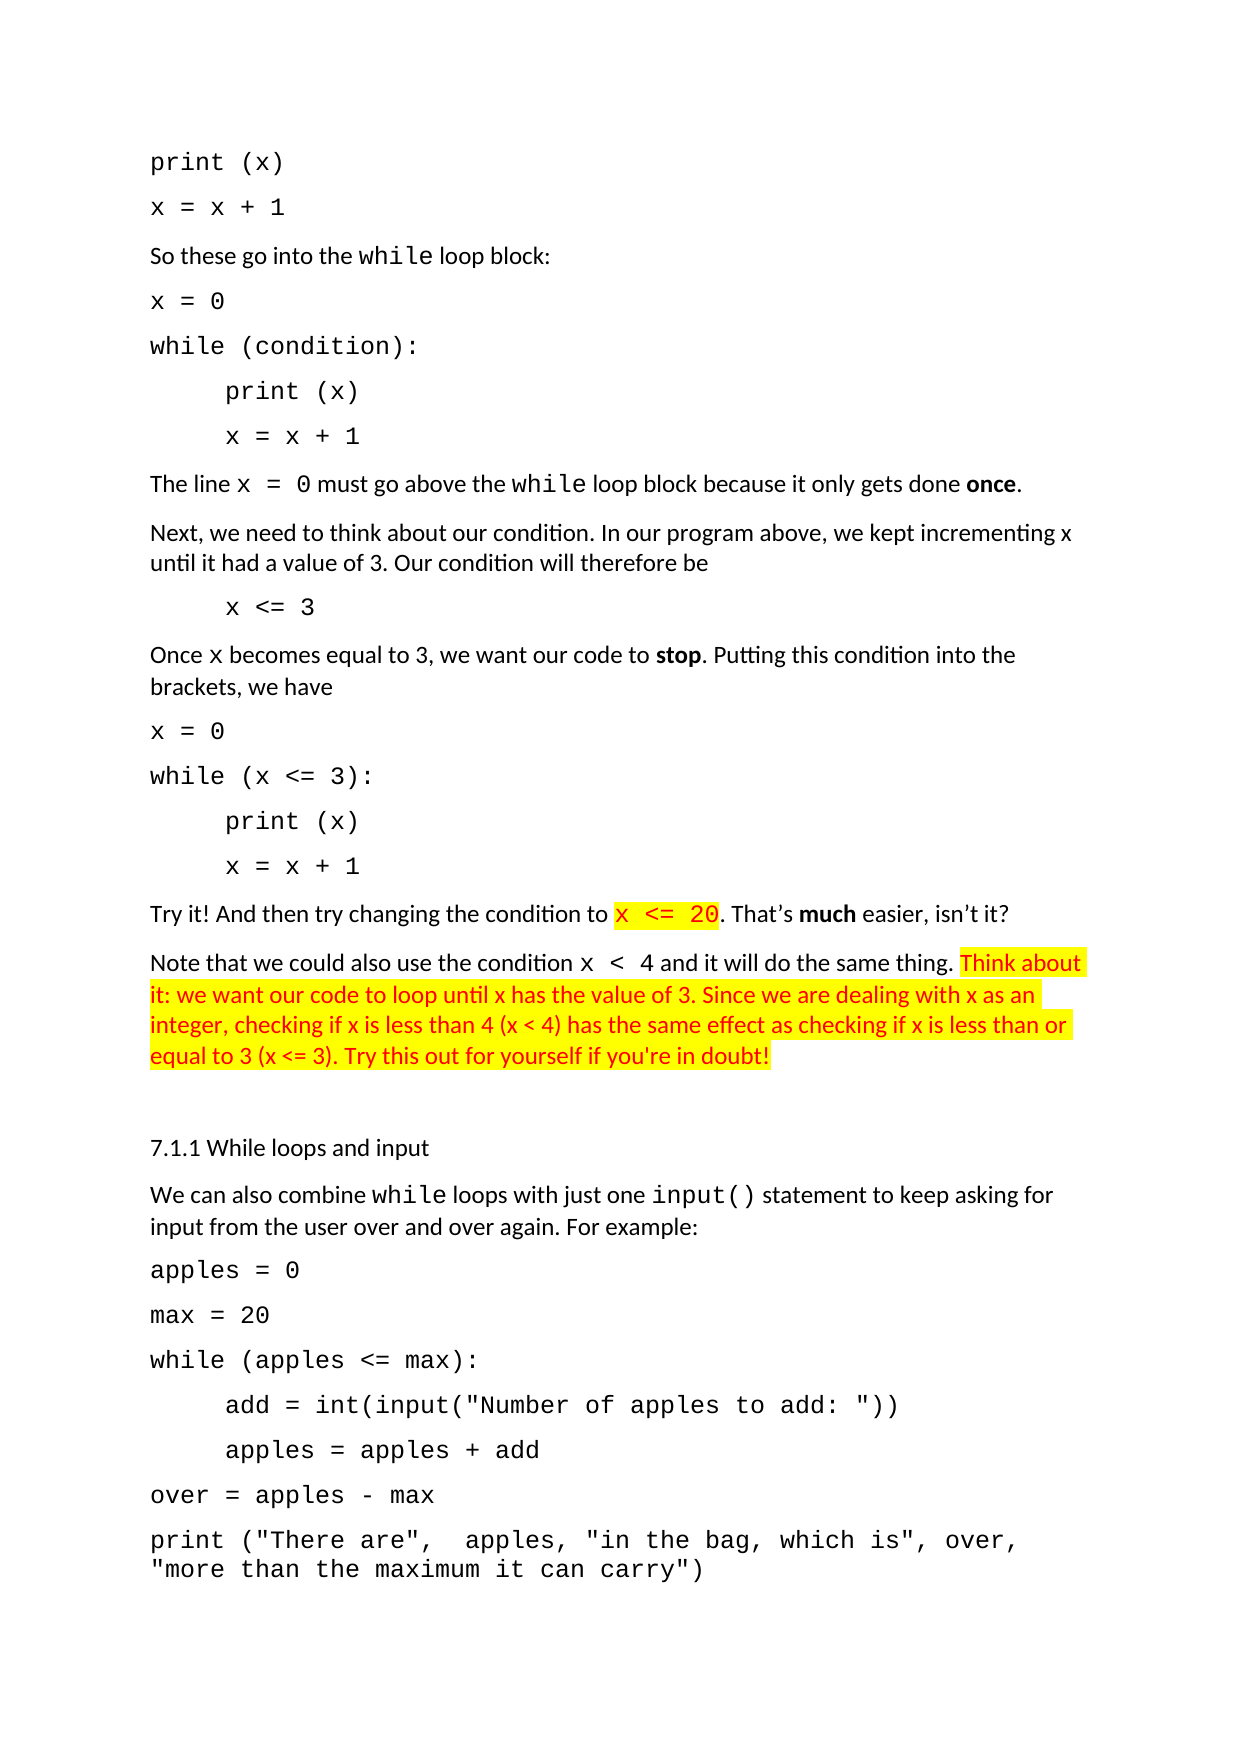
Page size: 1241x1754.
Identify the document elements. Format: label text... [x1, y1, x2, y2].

text x = 0 [150, 288, 1090, 317]
text print (x) [225, 378, 1090, 407]
text while (apples <= max): [150, 1348, 1090, 1376]
text apples = apples + add [150, 1438, 1090, 1466]
text apples = 0 [150, 1258, 1090, 1286]
text x = x + 1 [150, 195, 1090, 223]
text We can also combine while loops with just one input() statement to keep asking for input from the user over and over again. For example: [150, 1179, 1090, 1241]
text over = apples - max [150, 1483, 1090, 1511]
text Next, we need to think about our condition. In our program above, we kept incrementing x until it had a value of 3. Our condition will therefore be [150, 517, 1090, 578]
text x <= 3 [150, 594, 1090, 623]
text Try it! And then try changing the condition to x <= 20. That’s much easier, isn’t it? [150, 898, 1090, 930]
text print ("There are", apples, "in the bag, which is", over, "more than the maximum it can carry") [150, 1528, 1090, 1584]
text x = x + 1 [150, 423, 1090, 452]
text while (condition): [150, 333, 1090, 362]
text add = int(input("Number of apples to add: ")) [150, 1393, 1090, 1421]
text Once x becomes equal to 3, we want our code to stop. Putting this condition into the brackets, we have [150, 639, 1090, 702]
text print (x) [225, 808, 1090, 837]
text So these go into the while loop block: [150, 240, 1090, 272]
text x = 0 [150, 718, 1090, 747]
text print (x) [150, 150, 1090, 178]
text Note that we could also use the condition x < 4 and it will do the same thing. Think about it: we want our code to loop until x has the value of 3. Since we are dealing with x as an integer, checking if x is less than 4 (x < 4) has the same effect as checking if x is less than or equal to 3 (x <= 3). Try this out for yourself if you're in doubt! [150, 947, 1090, 1070]
text while (x <= 3): [150, 763, 1090, 792]
text 7.1.1 While loops and input [150, 1132, 1090, 1162]
text x = x + 1 [150, 853, 1090, 882]
text max = 20 [150, 1303, 1090, 1331]
text The line x = 0 must go above the while loop block because it only gets done once. [150, 468, 1090, 500]
